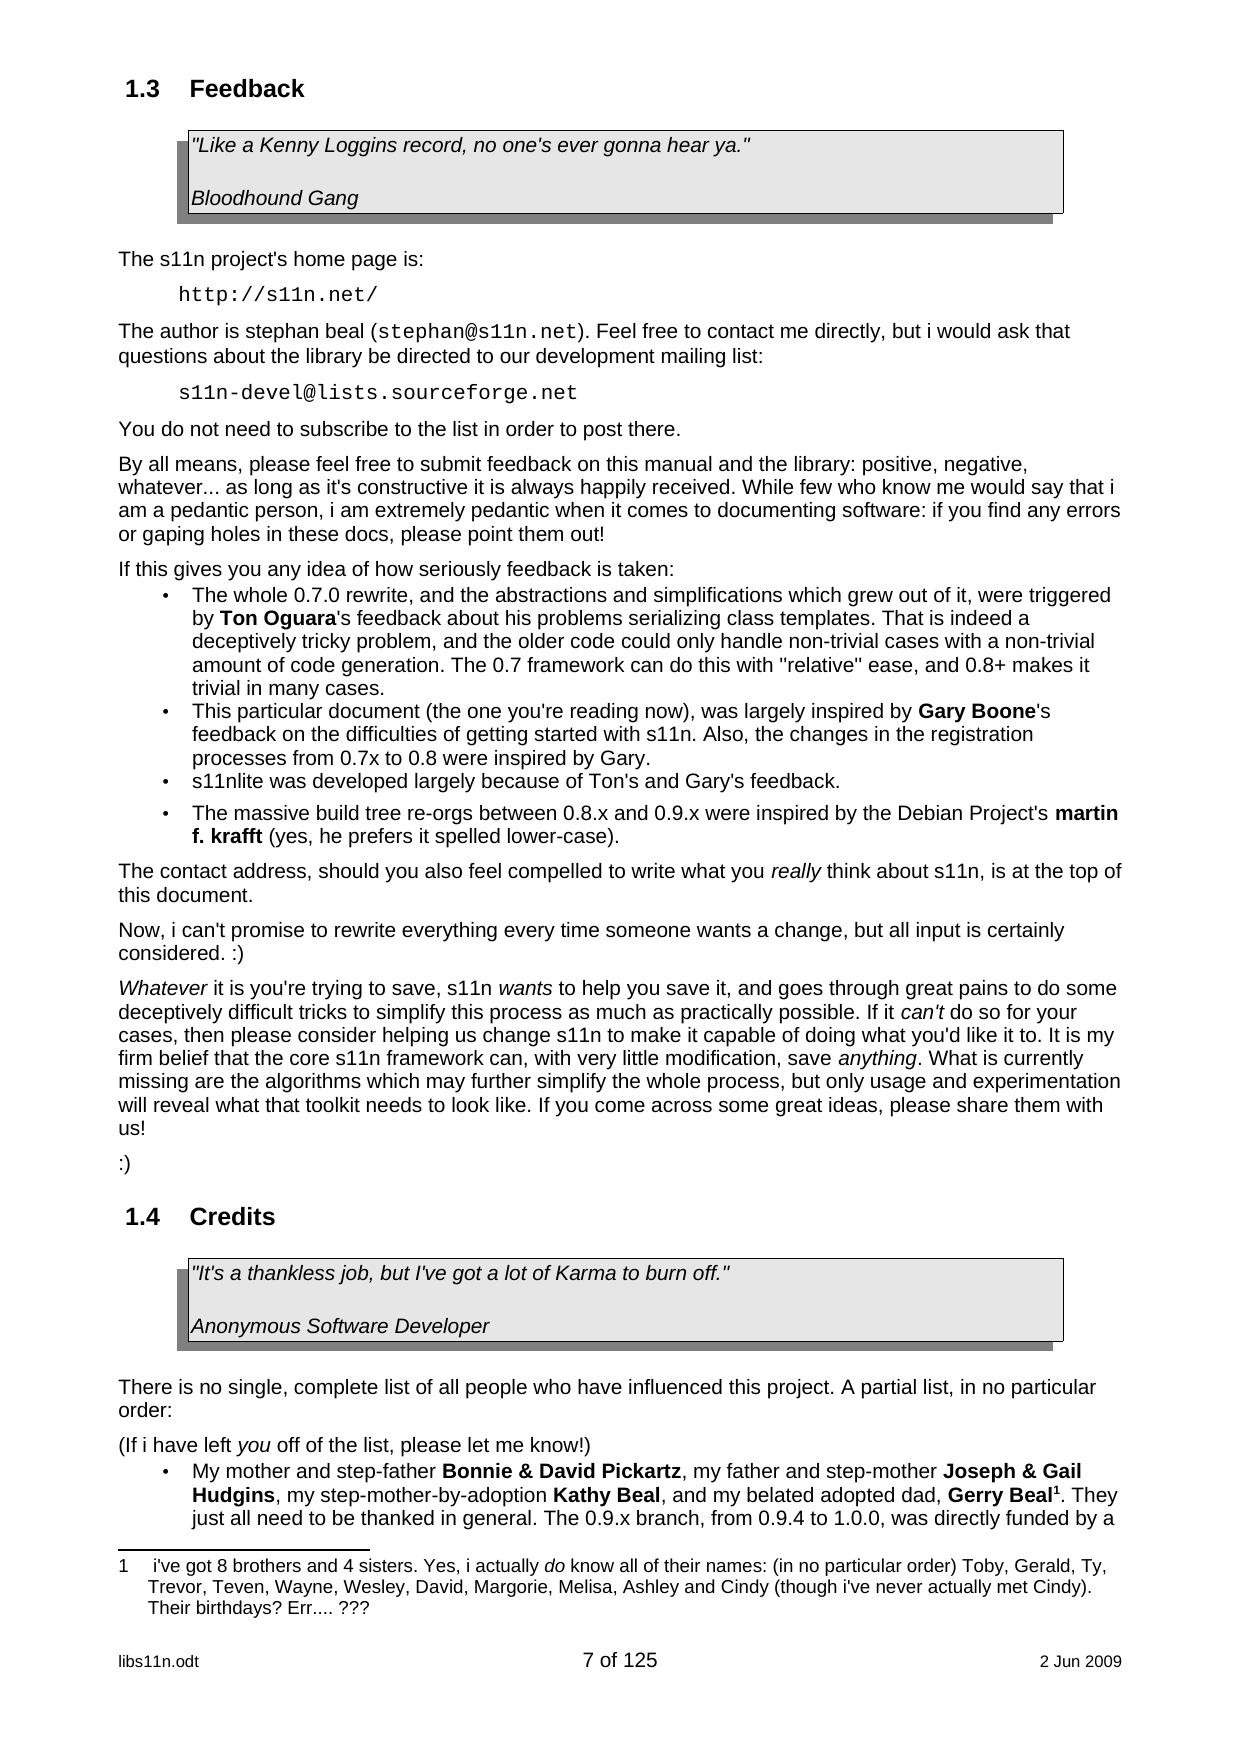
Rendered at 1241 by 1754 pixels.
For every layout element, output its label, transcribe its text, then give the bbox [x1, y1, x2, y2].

text The contact address, should you also feel compelled to write what you really think about s11n, is at the top of this document. [118, 860, 1122, 907]
text The author is stephan beal (stephan@s11n.net). Feel free to contact me directly, but i would ask that questions about the library be directed to our development mailing list: [118, 320, 1122, 368]
subtitle Credits [118, 1203, 1122, 1231]
text Whatever it is you're trying to save, s11n wants to help you save it, and goes through great pains to do some deceptively difficult tricks to simplify this process as much as practically possible. If it can't do so for your cases, then please consider helping us change s11n to make it capable of doing what you'd like it to. It is my firm belief that the core s11n framework can, with very little modification, save anything. What is currently missing are the algorithms which may further simplify the whole process, but only usage and experimentation will reveal what that toolkit needs to look like. If you come across some great ideas, please share them with us! [118, 977, 1122, 1139]
list The massive build tree re-orgs between 0.8.x and 0.9.x were inspired by the Debian Project's martin f. krafft (yes, he prefers it spelled lower-case). [162, 802, 1122, 848]
text Anonymous Software Developer [189, 1311, 1063, 1341]
text "It's a thankless job, but I've got a lot of Karma to burn off." [189, 1259, 1063, 1284]
text By all means, please feel free to submit feedback on this manual and the library: positive, negative, whatever... as long as it's constructive it is always happily received. While few who know me would say that i am a pedantic person, i am extremely pedantic when it comes to documenting software: if you find any errors or gaping holes in these docs, please point them out! [118, 452, 1122, 545]
text "Like a Kenny Loggins record, no one's ever gonna hear ya." [189, 131, 1063, 157]
text s11n-devel@lists.sourceforge.net [178, 380, 1062, 405]
text Bloodhound Gang [189, 184, 1063, 213]
subtitle Feedback [118, 75, 1122, 103]
list i've got 8 brothers and 4 sisters. Yes, i actually do know all of their names: (in no particular order) Toby, Gerald, Ty, Trevor, Teven, Wayne, Wesley, David, Margorie, Melisa, Ashley and Cindy (though i've never actually met Cindy). Their birthdays? Err.... ??? [118, 1556, 1122, 1618]
list This particular document (the one you're reading now), was largely inspired by Gary Boone's feedback on the difficulties of getting started with s11n. Also, the changes in the registration processes from 0.7x to 0.8 were inspired by Gary. [162, 700, 1122, 769]
text :) [118, 1152, 1122, 1175]
list The whole 0.7.0 rewrite, and the abstractions and simplifications which grew out of it, were triggered by Ton Oguara's feedback about his problems serializing class templates. That is indeed a deceptively tricky problem, and the older code could only handle non-trivial cases with a non-trivial amount of code generation. The 0.7 framework can do this with ''relative'' ease, and 0.8+ makes it trivial in many cases. [162, 584, 1122, 700]
list My mother and step-father Bonnie & David Pickartz, my father and step-mother Joseph & Gail Hudgins, my step-mother-by-adoption Kathy Beal, and my belated adopted dad, Gerry Beal. They just all need to be thanked in general. The 0.9.x branch, from 0.9.4 to 1.0.0, was directly funded by a [162, 1460, 1122, 1530]
text (If i have left you off of the list, please let me know!) [118, 1434, 1122, 1457]
text Now, i can't promise to rewrite everything every time someone wants a change, but all input is certainly considered. :) [118, 918, 1122, 965]
text You do not need to subscribe to the list in order to post there. [118, 417, 1122, 441]
list s11nlite was developed largely because of Ton's and Gary's feedback. [162, 769, 1122, 793]
text http://s11n.net/ [178, 283, 1062, 308]
text There is no single, complete list of all people who have influenced this project. A partial list, in no particular order: [118, 1375, 1122, 1422]
text If this gives you any idea of how seriously feedback is taken: [118, 557, 1122, 581]
text The s11n project's home page is: [118, 248, 1122, 271]
